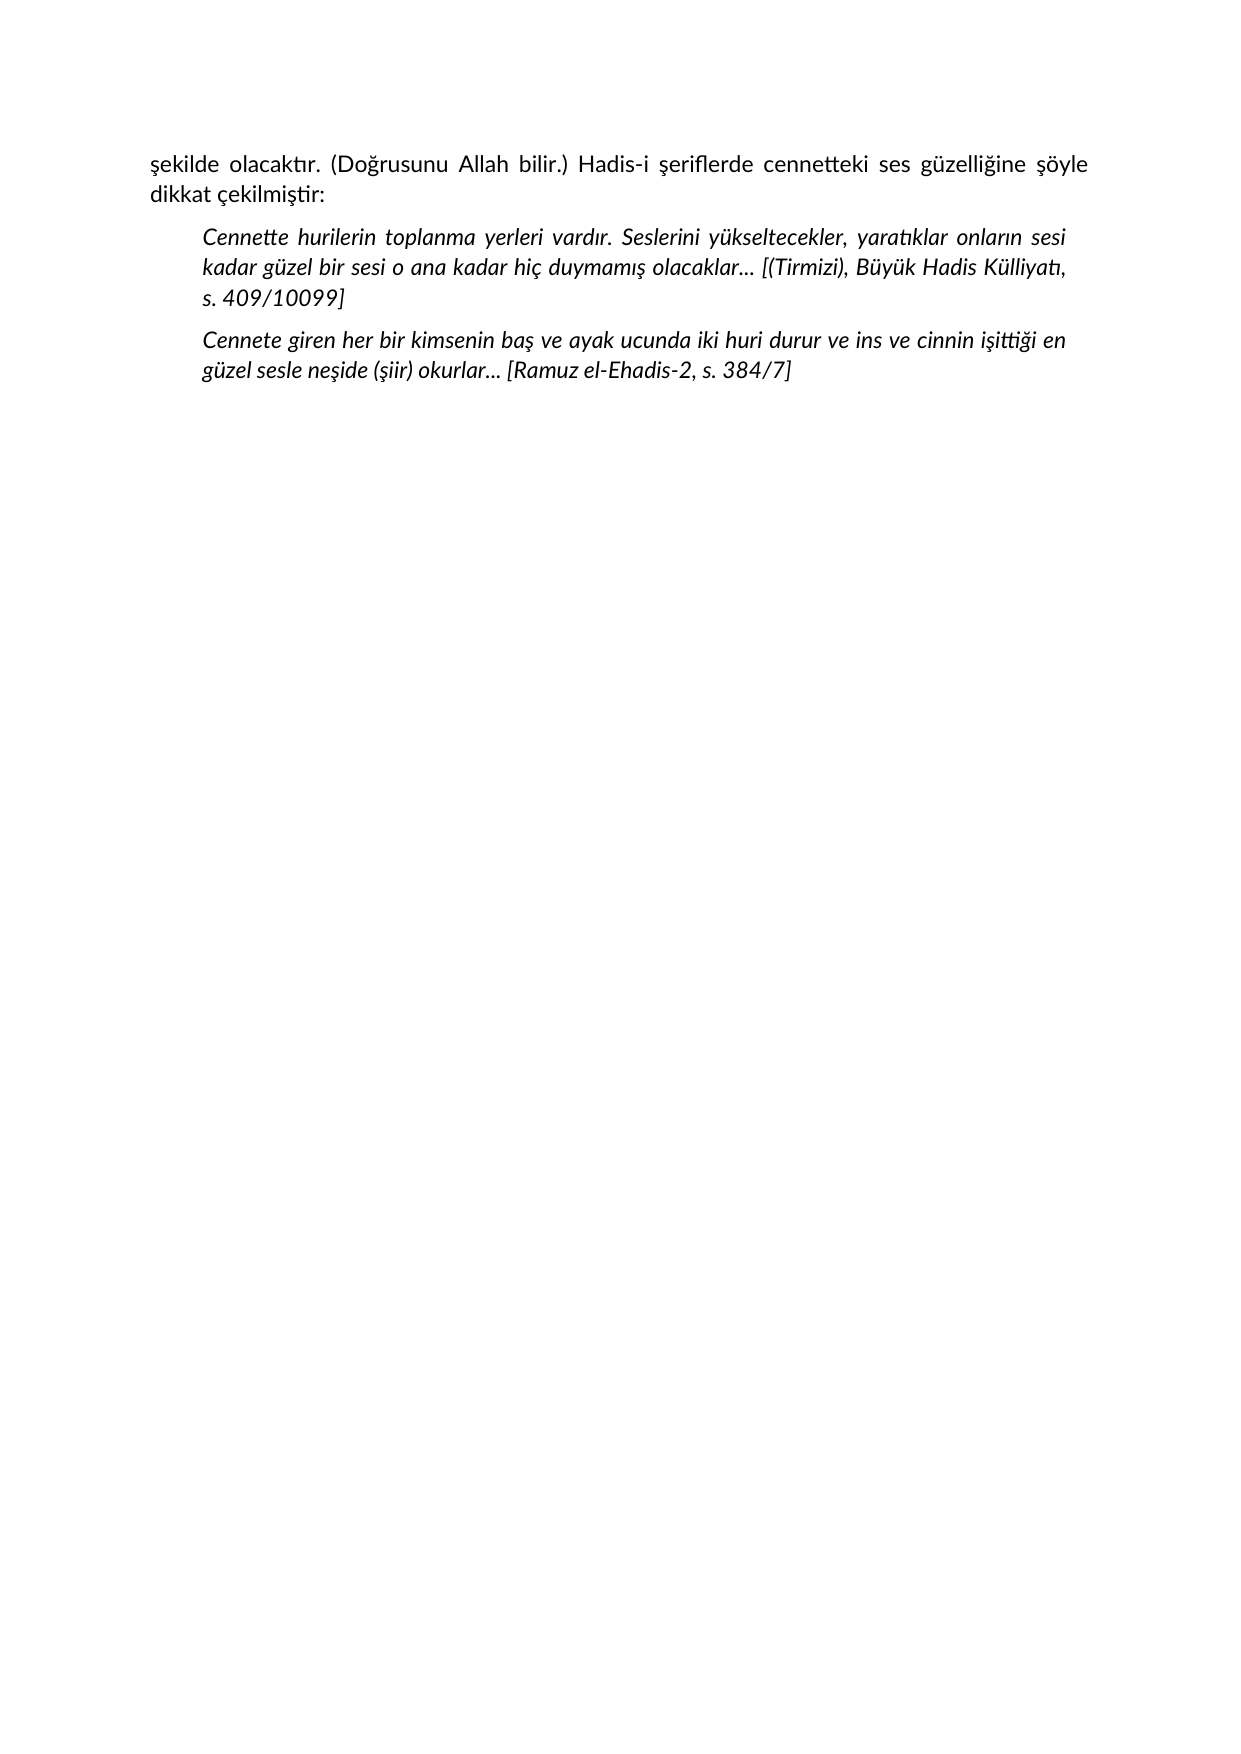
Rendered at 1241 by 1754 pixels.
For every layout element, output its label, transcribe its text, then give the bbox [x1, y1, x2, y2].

text Cennete giren her bir kimsenin baş ve ayak ucunda iki huri durur ve ins ve cinnin işittiği en güzel sesle neşide (şiir) okurlar... [Ramuz el-Ehadis-2, s. 384/7] [202, 326, 1068, 384]
text Cennette hurilerin toplanma yerleri vardır. Seslerini yükseltecekler, yaratıklar onların sesi kadar güzel bir sesi o ana kadar hiç duymamış olacaklar... [(Tirmizi), Büyük Hadis Külliyatı, s. 409/10099] [202, 223, 1068, 311]
text şekilde olacaktır. (Doğrusunu Allah bilir.) Hadis-i şeriflerde cennetteki ses güzelliğine şöyle dikkat çekilmiştir: [150, 150, 1090, 208]
